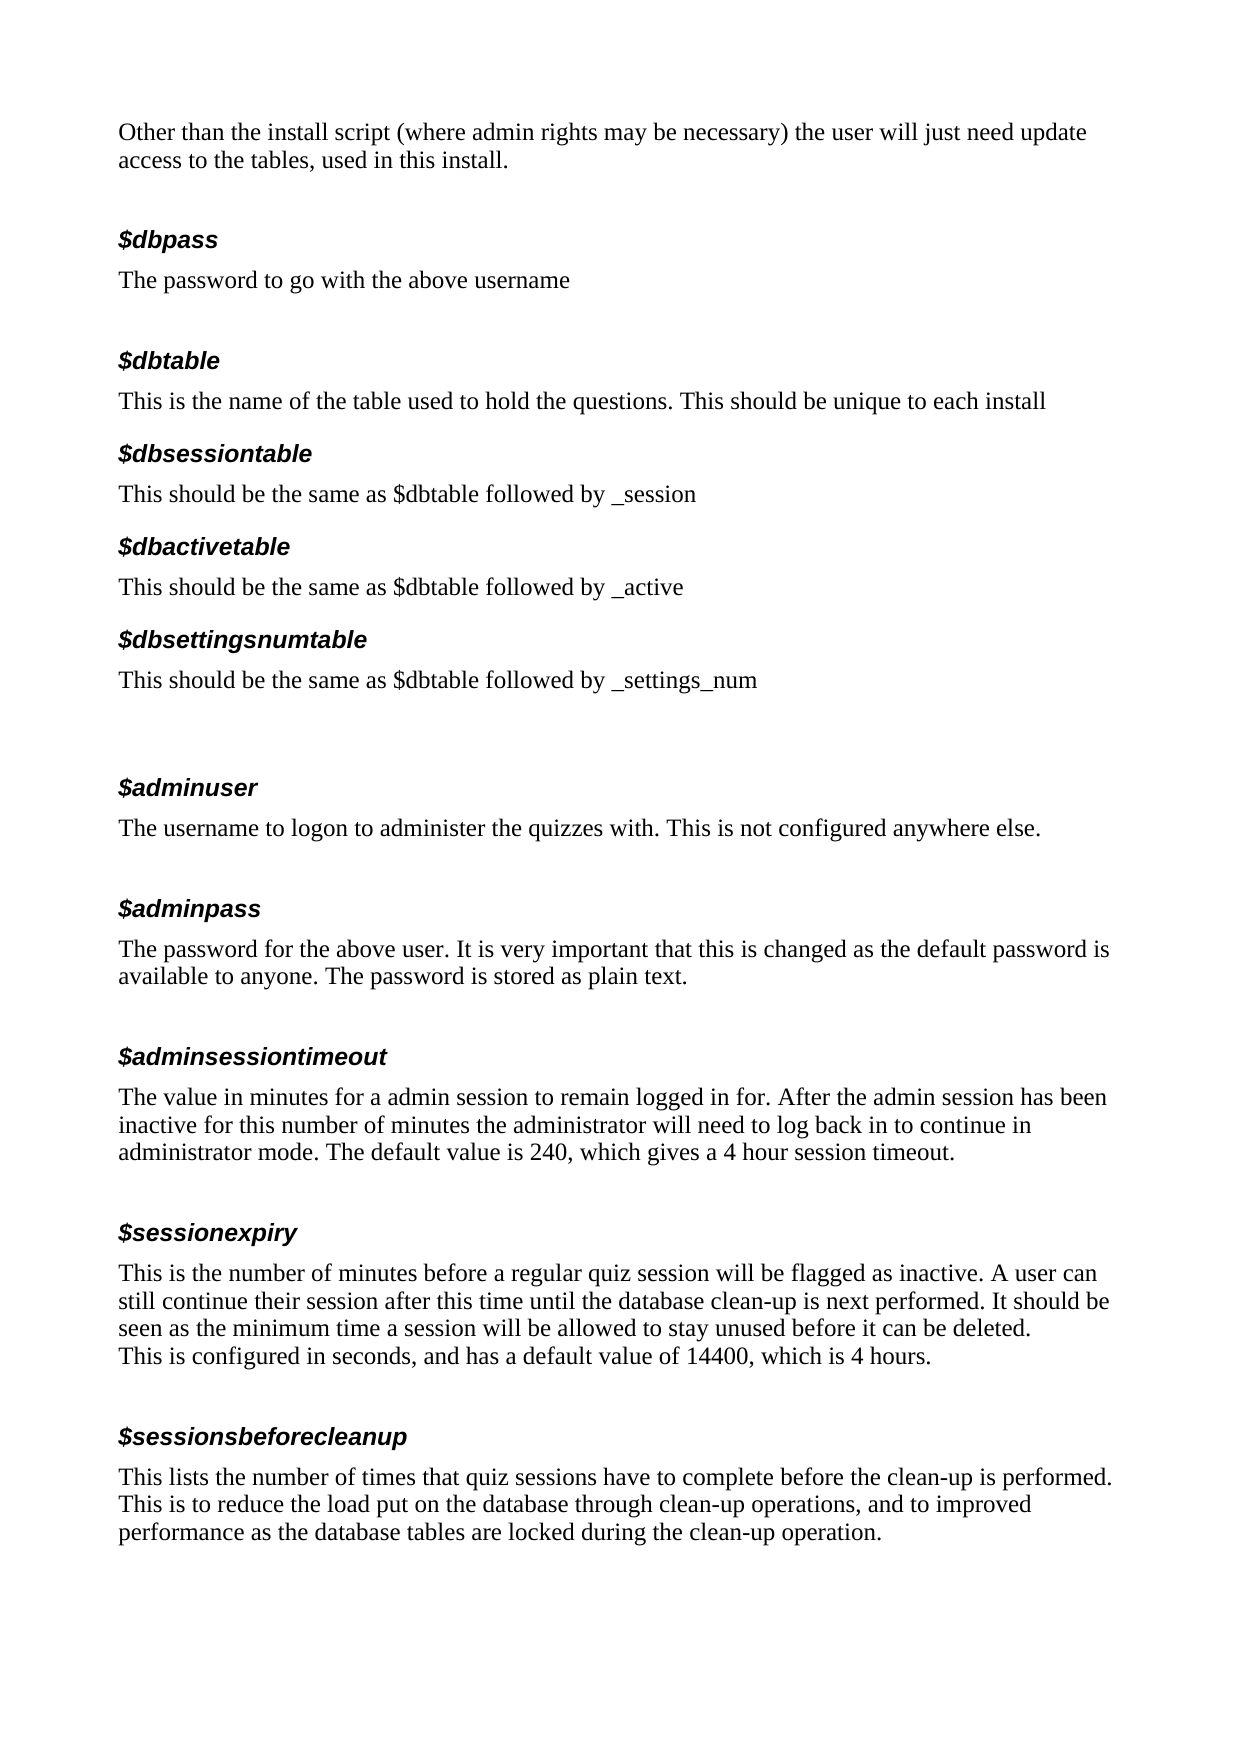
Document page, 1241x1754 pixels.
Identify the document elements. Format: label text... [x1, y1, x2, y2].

subtitle $dbactivetable [118, 533, 1122, 560]
text This is the number of minutes before a regular quiz session will be flagged as inactive. A user can still continue their session after this time until the database clean-up is next performed. It should be seen as the minimum time a session will be allowed to stay unused before it can be deleted. [118, 1259, 1122, 1342]
text This lists the number of times that quiz sessions have to complete before the clean-up is performed. This is to reduce the load put on the database through clean-up operations, and to improved performance as the database tables are locked during the clean-up operation. [118, 1463, 1122, 1546]
subtitle $adminuser [118, 774, 1122, 802]
text The username to logon to administer the quizzes with. This is not configured anywhere else. [118, 814, 1122, 842]
subtitle $dbtable [118, 347, 1122, 374]
subtitle $dbpass [118, 226, 1122, 254]
text This is configured in seconds, and has a default value of 14400, which is 4 hours. [118, 1342, 1122, 1370]
subtitle $sessionsbeforecleanup [118, 1423, 1122, 1450]
subtitle $adminpass [118, 894, 1122, 922]
subtitle $adminsessiontimeout [118, 1043, 1122, 1071]
text The password to go with the above username [118, 266, 1122, 294]
text The password for the above user. It is very important that this is changed as the default password is available to anyone. The password is stored as plain text. [118, 935, 1122, 990]
subtitle $dbsessiontable [118, 440, 1122, 467]
text This should be the same as $dbtable followed by _settings_num [118, 666, 1122, 693]
subtitle $dbsettingsnumtable [118, 626, 1122, 653]
text This should be the same as $dbtable followed by _session [118, 480, 1122, 508]
subtitle $sessionexpiry [118, 1219, 1122, 1247]
text The value in minutes for a admin session to remain logged in for. After the admin session has been inactive for this number of minutes the administrator will need to log back in to continue in administrator mode. The default value is 240, which gives a 4 hour session timeout. [118, 1083, 1122, 1166]
text Other than the install script (where admin rights may be necessary) the user will just need update access to the tables, used in this install. [118, 118, 1122, 173]
text This should be the same as $dbtable followed by _active [118, 573, 1122, 601]
text This is the name of the table used to hold the questions. This should be unique to each install [118, 387, 1122, 415]
